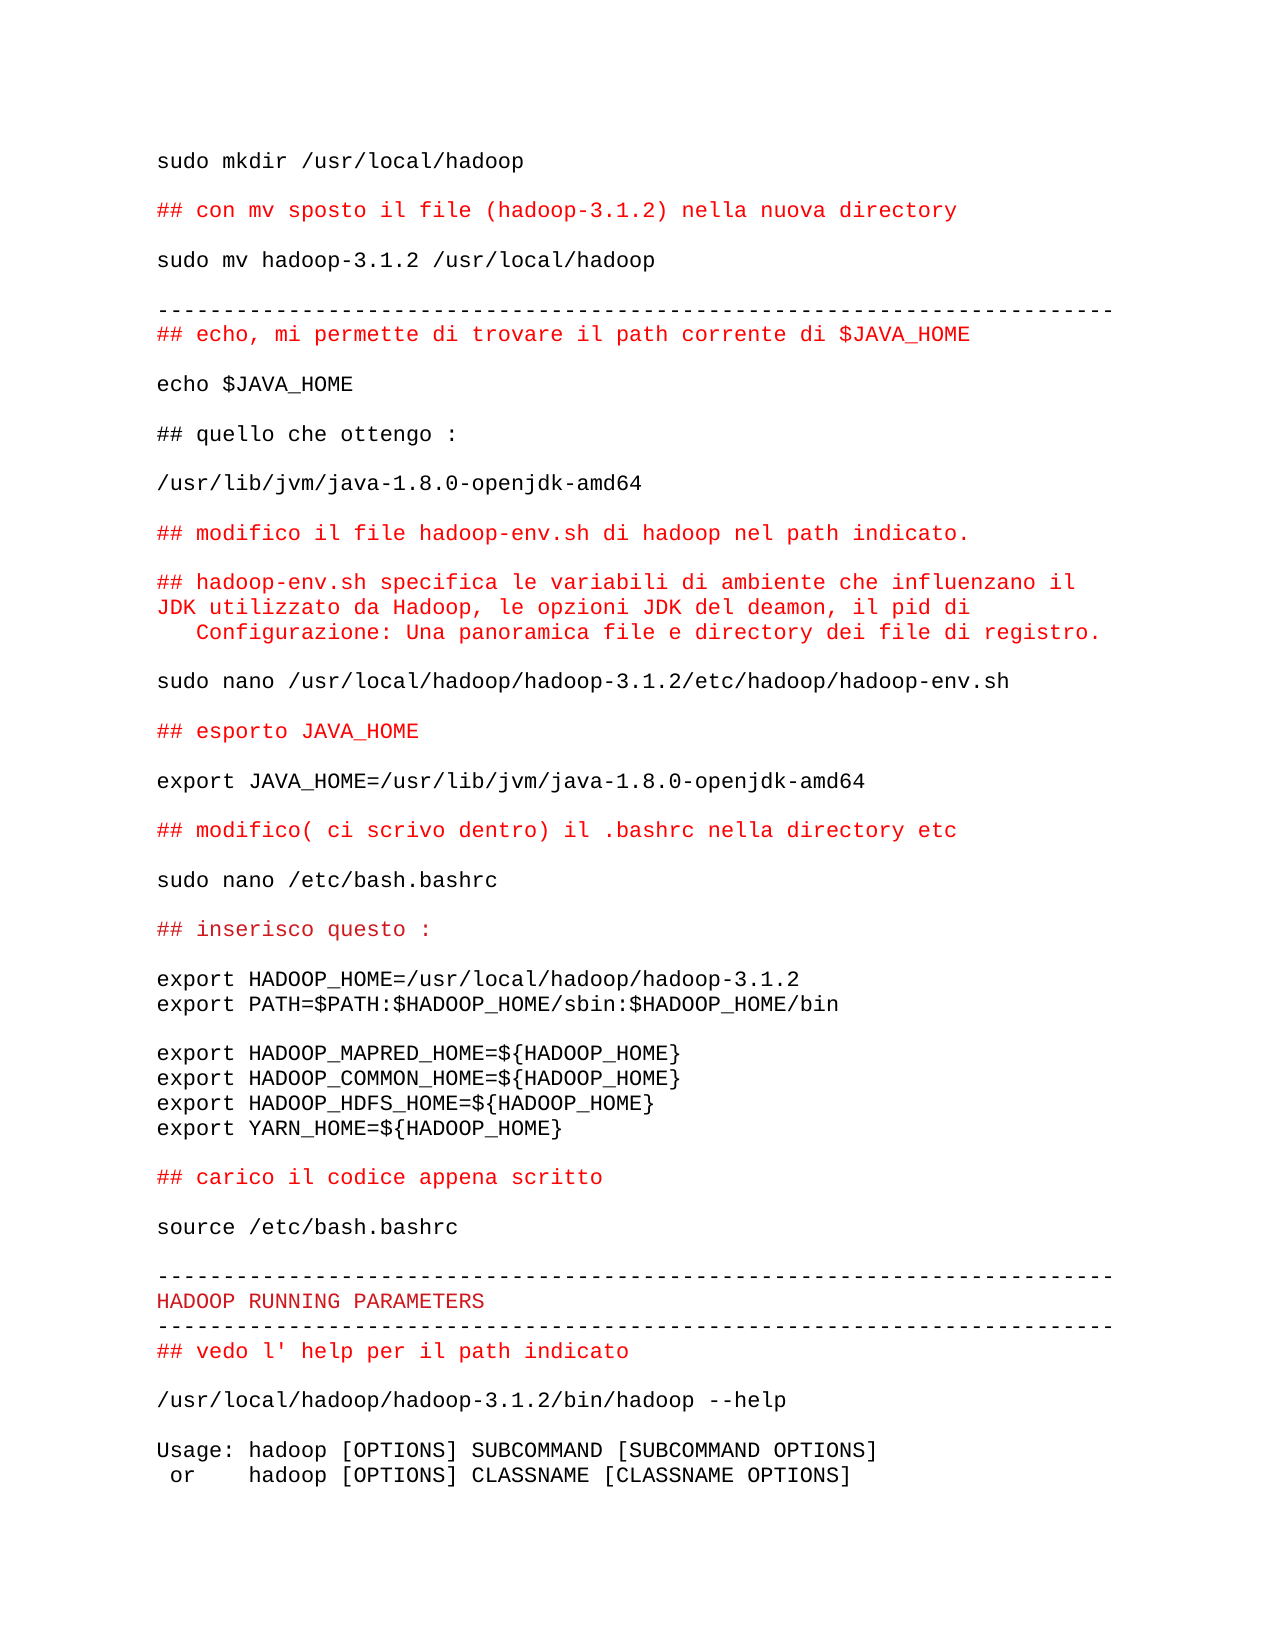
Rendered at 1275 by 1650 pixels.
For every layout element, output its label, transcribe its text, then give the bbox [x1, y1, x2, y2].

text export PATH=$PATH:$HADOOP_HOME/sbin:$HADOOP_HOME/bin [156, 993, 1118, 1018]
text ## echo, mi permette di trovare il path corrente di $JAVA_HOME [156, 323, 1118, 348]
text Usage: hadoop [OPTIONS] SUBCOMMAND [SUBCOMMAND OPTIONS] [156, 1439, 1118, 1464]
text ## quello che ottengo : [156, 423, 1118, 447]
text HADOOP RUNNING PARAMETERS [156, 1290, 1118, 1315]
text source /etc/bash.bashrc [156, 1216, 1118, 1241]
text /usr/local/hadoop/hadoop-3.1.2/bin/hadoop --help [156, 1389, 1118, 1414]
text ## carico il codice appena scritto [156, 1166, 1118, 1191]
text ## modifico( ci scrivo dentro) il .bashrc nella directory etc [156, 819, 1118, 844]
text export HADOOP_HOME=/usr/local/hadoop/hadoop-3.1.2 [156, 968, 1118, 993]
text /usr/lib/jvm/java-1.8.0-openjdk-amd64 [156, 472, 1118, 497]
text sudo nano /usr/local/hadoop/hadoop-3.1.2/etc/hadoop/hadoop-env.sh [156, 671, 1118, 695]
text export YARN_HOME=${HADOOP_HOME} [156, 1117, 1118, 1142]
text ------------------------------------------------------------------------- [156, 299, 1118, 323]
text Configurazione: Una panoramica file e directory dei file di registro. [156, 621, 1118, 646]
text ## modifico il file hadoop-env.sh di hadoop nel path indicato. [156, 522, 1118, 547]
text sudo mv hadoop-3.1.2 /usr/local/hadoop [156, 249, 1118, 274]
text export HADOOP_HDFS_HOME=${HADOOP_HOME} [156, 1092, 1118, 1117]
text ## hadoop-env.sh specifica le variabili di ambiente che influenzano il JDK utilizzato da Hadoop, le opzioni JDK del deamon, il pid di [156, 571, 1118, 621]
text ## inserisco questo : [156, 918, 1118, 943]
text ## vedo l' help per il path indicato [156, 1340, 1118, 1365]
text ------------------------------------------------------------------------- [156, 1315, 1118, 1340]
text sudo nano /etc/bash.bashrc [156, 869, 1118, 894]
text export JAVA_HOME=/usr/lib/jvm/java-1.8.0-openjdk-amd64 [156, 770, 1118, 794]
text echo $JAVA_HOME [156, 373, 1118, 398]
text export HADOOP_COMMON_HOME=${HADOOP_HOME} [156, 1067, 1118, 1092]
text or hadoop [OPTIONS] CLASSNAME [CLASSNAME OPTIONS] [156, 1464, 1118, 1489]
text export HADOOP_MAPRED_HOME=${HADOOP_HOME} [156, 1042, 1118, 1067]
text ## con mv sposto il file (hadoop-3.1.2) nella nuova directory [156, 199, 1118, 224]
text sudo mkdir /usr/local/hadoop [156, 150, 1118, 175]
text ------------------------------------------------------------------------- [156, 1266, 1118, 1290]
text ## esporto JAVA_HOME [156, 720, 1118, 745]
